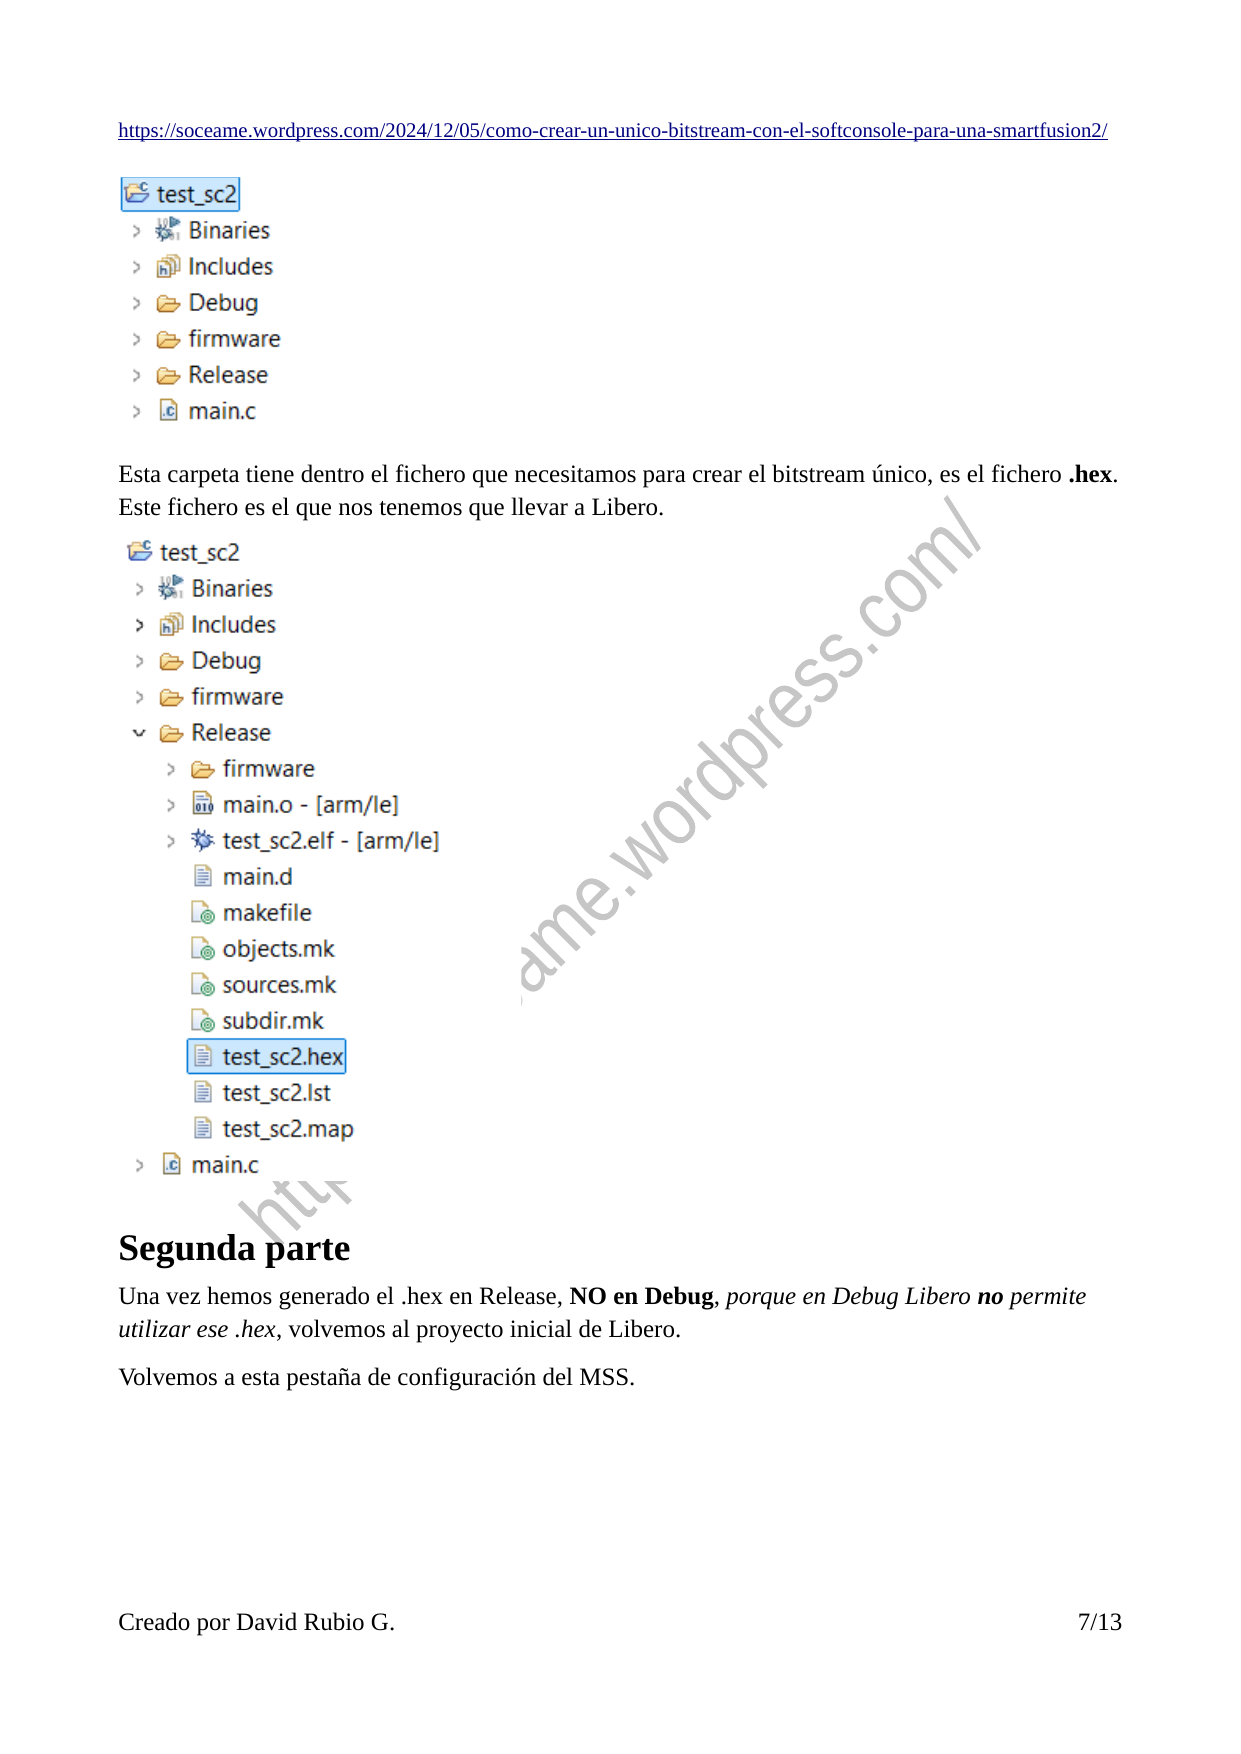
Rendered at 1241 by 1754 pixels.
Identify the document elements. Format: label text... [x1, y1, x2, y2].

subtitle Segunda parte [118, 1226, 1122, 1269]
picture [118, 177, 347, 435]
text Una vez hemos generado el .hex en Release, NO en Debug, porque en Debug Libero no permite utilizar ese .hex, volvemos al proyecto inicial de Libero. [118, 1281, 1122, 1343]
text Esta carpeta tiene dentro el fichero que necesitamos para crear el bitstream único, es el fichero .hex. Este fichero es el que nos tenemos que llevar a Libero. [118, 459, 1122, 521]
picture [118, 539, 522, 1181]
text Volvemos a esta pestaña de configuración del MSS. [118, 1362, 1122, 1391]
